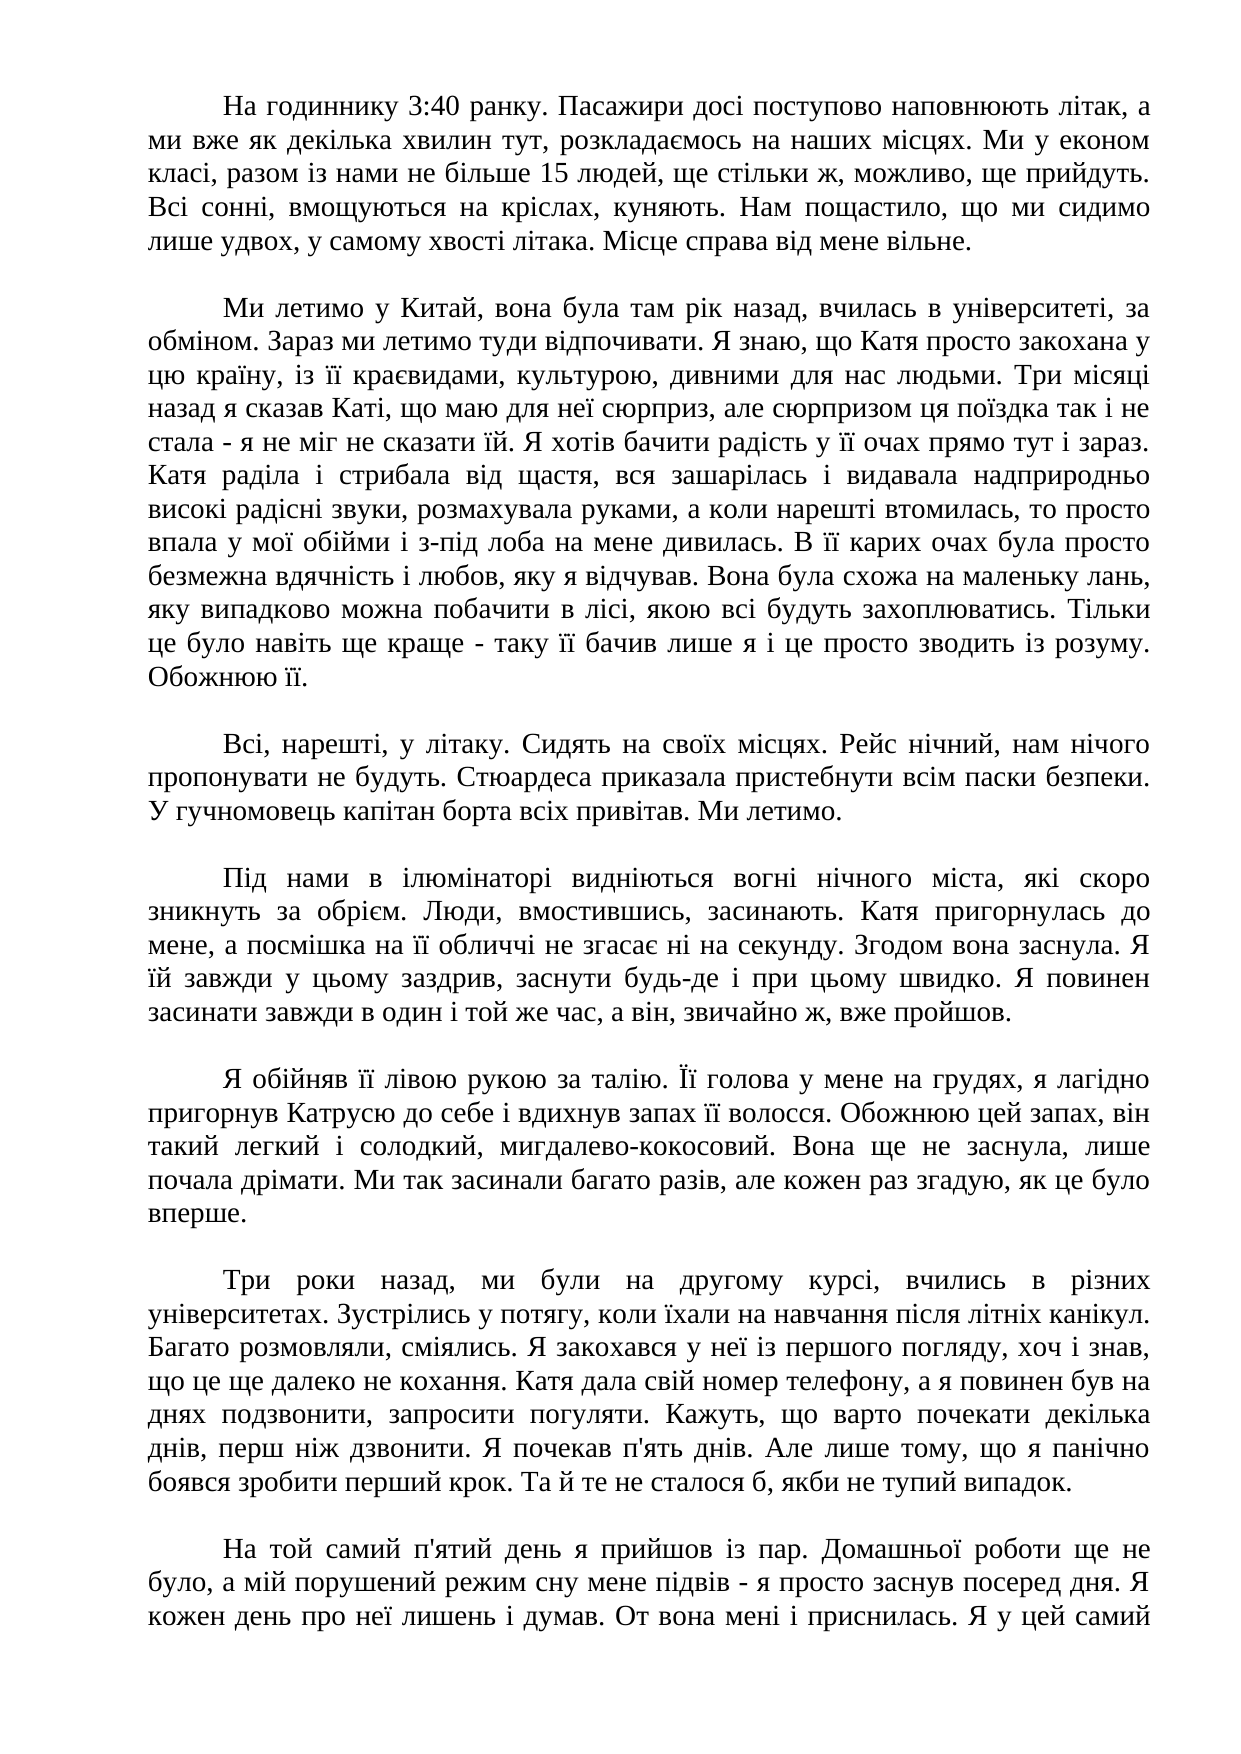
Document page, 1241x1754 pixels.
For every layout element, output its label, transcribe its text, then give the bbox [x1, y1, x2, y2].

text Всі, нарешті, у літаку. Сидять на своїх місцях. Рейс нічний, нам нічого пропонувати не будуть. Стюардеса приказала пристебнути всім паски безпеки. У гучномовець капітан борта всіх привітав. Ми летимо. [148, 726, 1152, 826]
text Ми летимо у Китай, вона була там рік назад, вчилась в університеті, за обміном. Зараз ми летимо туди відпочивати. Я знаю, що Катя просто закохана у цю країну, із її краєвидами, культурою, дивними для нас людьми. Три місяці назад я сказав Каті, що маю для неї сюрприз, але сюрпризом ця поїздка так і не стала - я не міг не сказати їй. Я хотів бачити радість у її очах прямо тут і зараз. Катя раділа і стрибала від щастя, вся зашарілась і видавала надприродньо високі радісні звуки, розмахувала руками, а коли нарешті втомилась, то просто впала у мої обійми і з-під лоба на мене дивилась. В її карих очах була просто безмежна вдячність і любов, яку я відчував. Вона була схожа на маленьку лань, яку випадково можна побачити в лісі, якою всі будуть захоплюватись. Тільки це було навіть ще краще - таку її бачив лише я і це просто зводить із розуму. Обожнюю її. [148, 290, 1152, 692]
text На той самий п'ятий день я прийшов із пар. Домашньої роботи ще не було, а мій порушений режим сну мене підвів - я просто заснув посеред дня. Я кожен день про неї лишень і думав. От вона мені і приснилась. Я у цей самий [148, 1531, 1152, 1631]
text На годиннику 3:40 ранку. Пасажири досі поступово наповнюють літак, а ми вже як декілька хвилин тут, розкладаємось на наших місцях. Ми у економ класі, разом із нами не більше 15 людей, ще стільки ж, можливо, ще прийдуть. Всі сонні, вмощуються на кріслах, куняють. Нам пощастило, що ми сидимо лише удвох, у самому хвості літака. Місце справа від мене вільне. [148, 88, 1152, 256]
text Під нами в ілюмінаторі видніються вогні нічного міста, які скоро зникнуть за обрієм. Люди, вмостившись, засинають. Катя пригорнулась до мене, а посмішка на її обличчі не згасає ні на секунду. Згодом вона заснула. Я їй завжди у цьому заздрив, заснути будь-де і при цьому швидко. Я повинен засинати завжди в один і той же час, а він, звичайно ж, вже пройшов. [148, 860, 1152, 1028]
text Я обійняв її лівою рукою за талію. Її голова у мене на грудях, я лагідно пригорнув Катрусю до себе і вдихнув запах її волосся. Обожнюю цей запах, він такий легкий і солодкий, мигдалево-кокосовий. Вона ще не заснула, лише почала дрімати. Ми так засинали багато разів, але кожен раз згадую, як це було вперше. [148, 1061, 1152, 1229]
text Три роки назад, ми були на другому курсі, вчились в різних університетах. Зустрілись у потягу, коли їхали на навчання після літніх канікул. Багато розмовляли, сміялись. Я закохався у неї із першого погляду, хоч і знав, що це ще далеко не кохання. Катя дала свій номер телефону, а я повинен був на днях подзвонити, запросити погуляти. Кажуть, що варто почекати декілька днів, перш ніж дзвонити. Я почекав п'ять днів. Але лише тому, що я панічно боявся зробити перший крок. Та й те не сталося б, якби не тупий випадок. [148, 1262, 1152, 1497]
